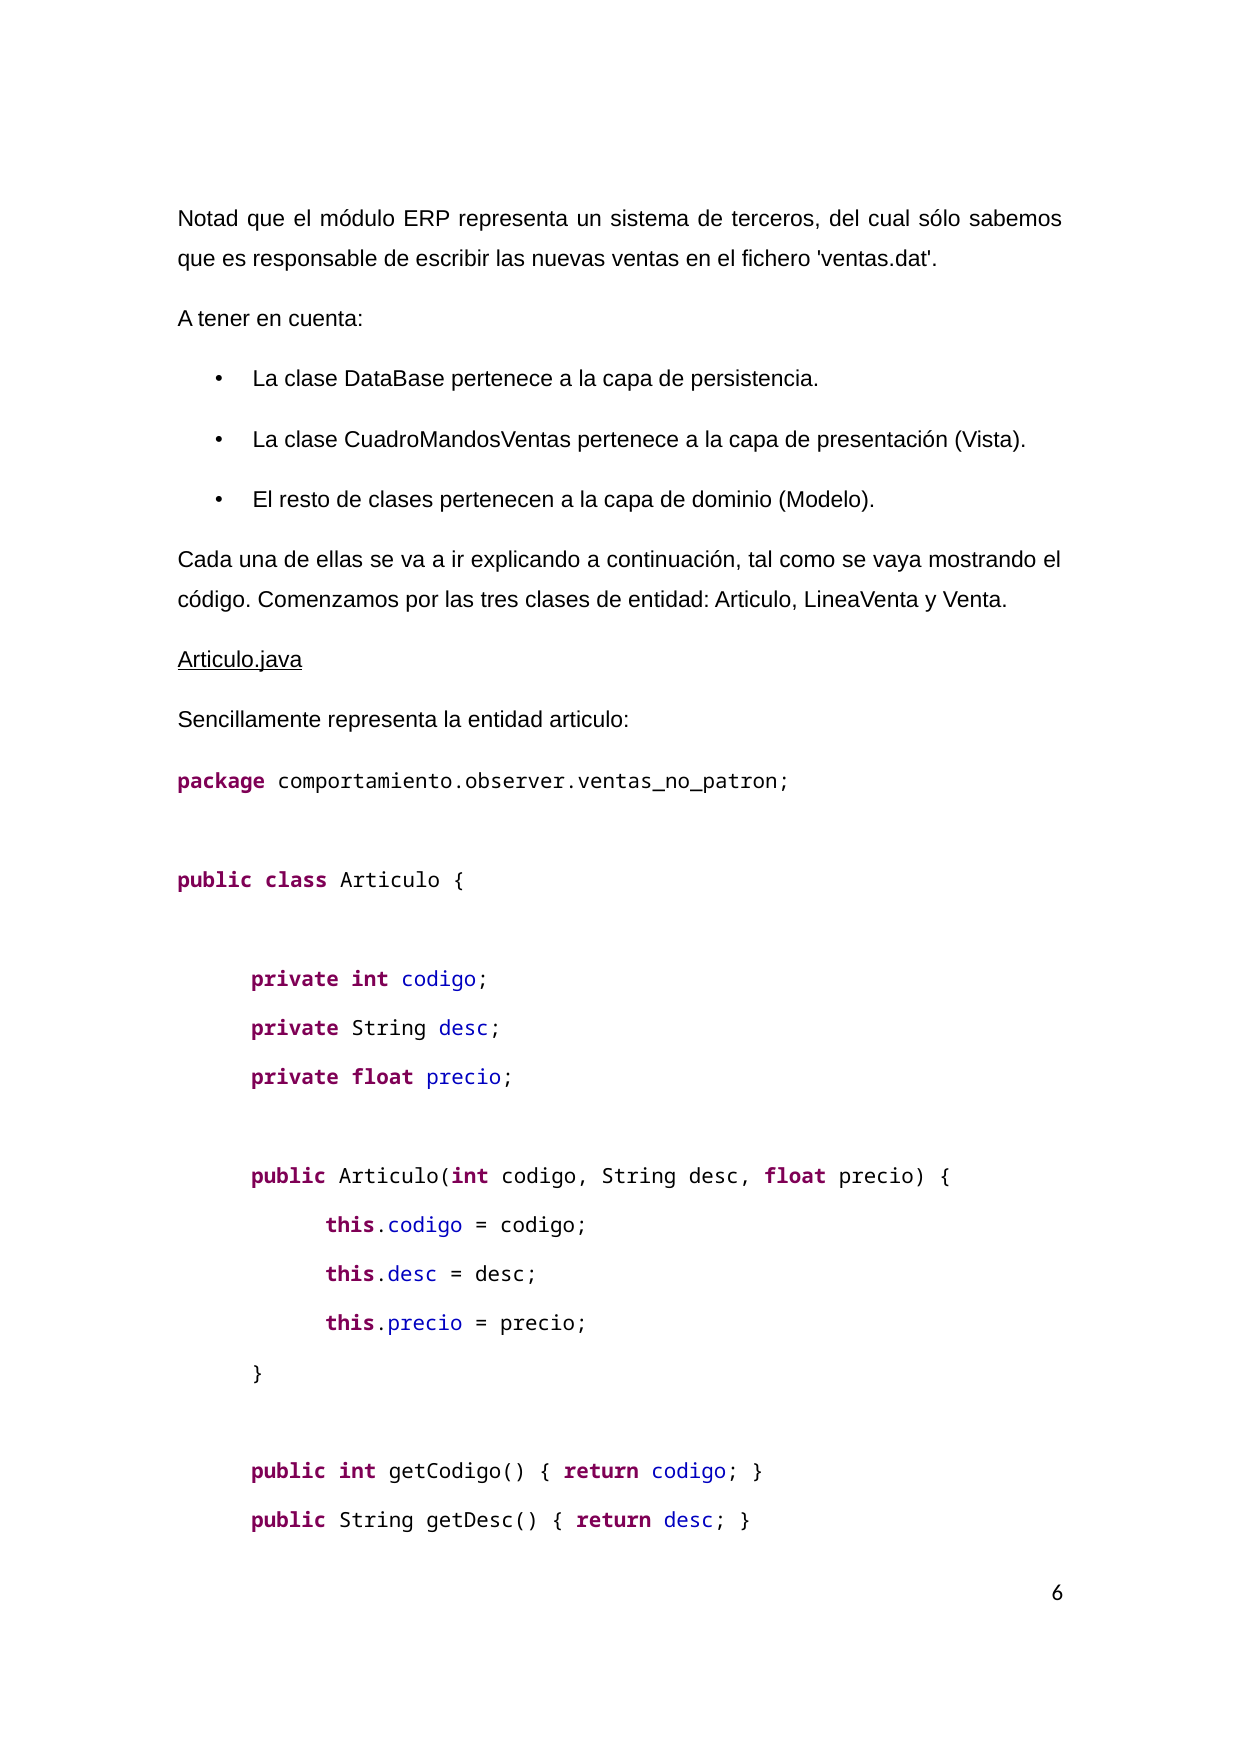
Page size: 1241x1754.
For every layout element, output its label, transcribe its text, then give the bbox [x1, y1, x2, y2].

text private int codigo; [177, 964, 1063, 992]
text this.precio = precio; [177, 1308, 1063, 1337]
text Cada una de ellas se va a ir explicando a continuación, tal como se vaya mostrando el código. Comenzamos por las tres clases de entidad: Articulo, LineaVenta y Venta. [177, 546, 1063, 612]
list La clase DataBase pertenece a la capa de persistencia. [215, 365, 1063, 392]
list El resto de clases pertenecen a la capa de dominio (Modelo). [215, 486, 1063, 512]
text public Articulo(int codigo, String desc, float precio) { [177, 1161, 1063, 1189]
list La clase CuadroMandosVentas pertenece a la capa de presentación (Vista). [215, 426, 1063, 452]
text A tener en cuenta: [177, 305, 1063, 331]
text Notad que el módulo ERP representa un sistema de terceros, del cual sólo sabemos que es responsable de escribir las nuevas ventas en el fichero 'ventas.dat'. [177, 205, 1063, 271]
text public int getCodigo() { return codigo; } [177, 1456, 1063, 1485]
text Sencillamente representa la entidad articulo: [177, 706, 1063, 733]
text public class Articulo { [177, 865, 1063, 893]
text this.codigo = codigo; [177, 1210, 1063, 1238]
text } [177, 1358, 1063, 1386]
text private float precio; [177, 1062, 1063, 1091]
text Articulo.java [177, 646, 1063, 672]
text this.desc = desc; [177, 1259, 1063, 1288]
text private String desc; [177, 1013, 1063, 1041]
text package comportamiento.observer.ventas_no_patron; [177, 767, 1063, 795]
text public String getDesc() { return desc; } [177, 1506, 1063, 1534]
